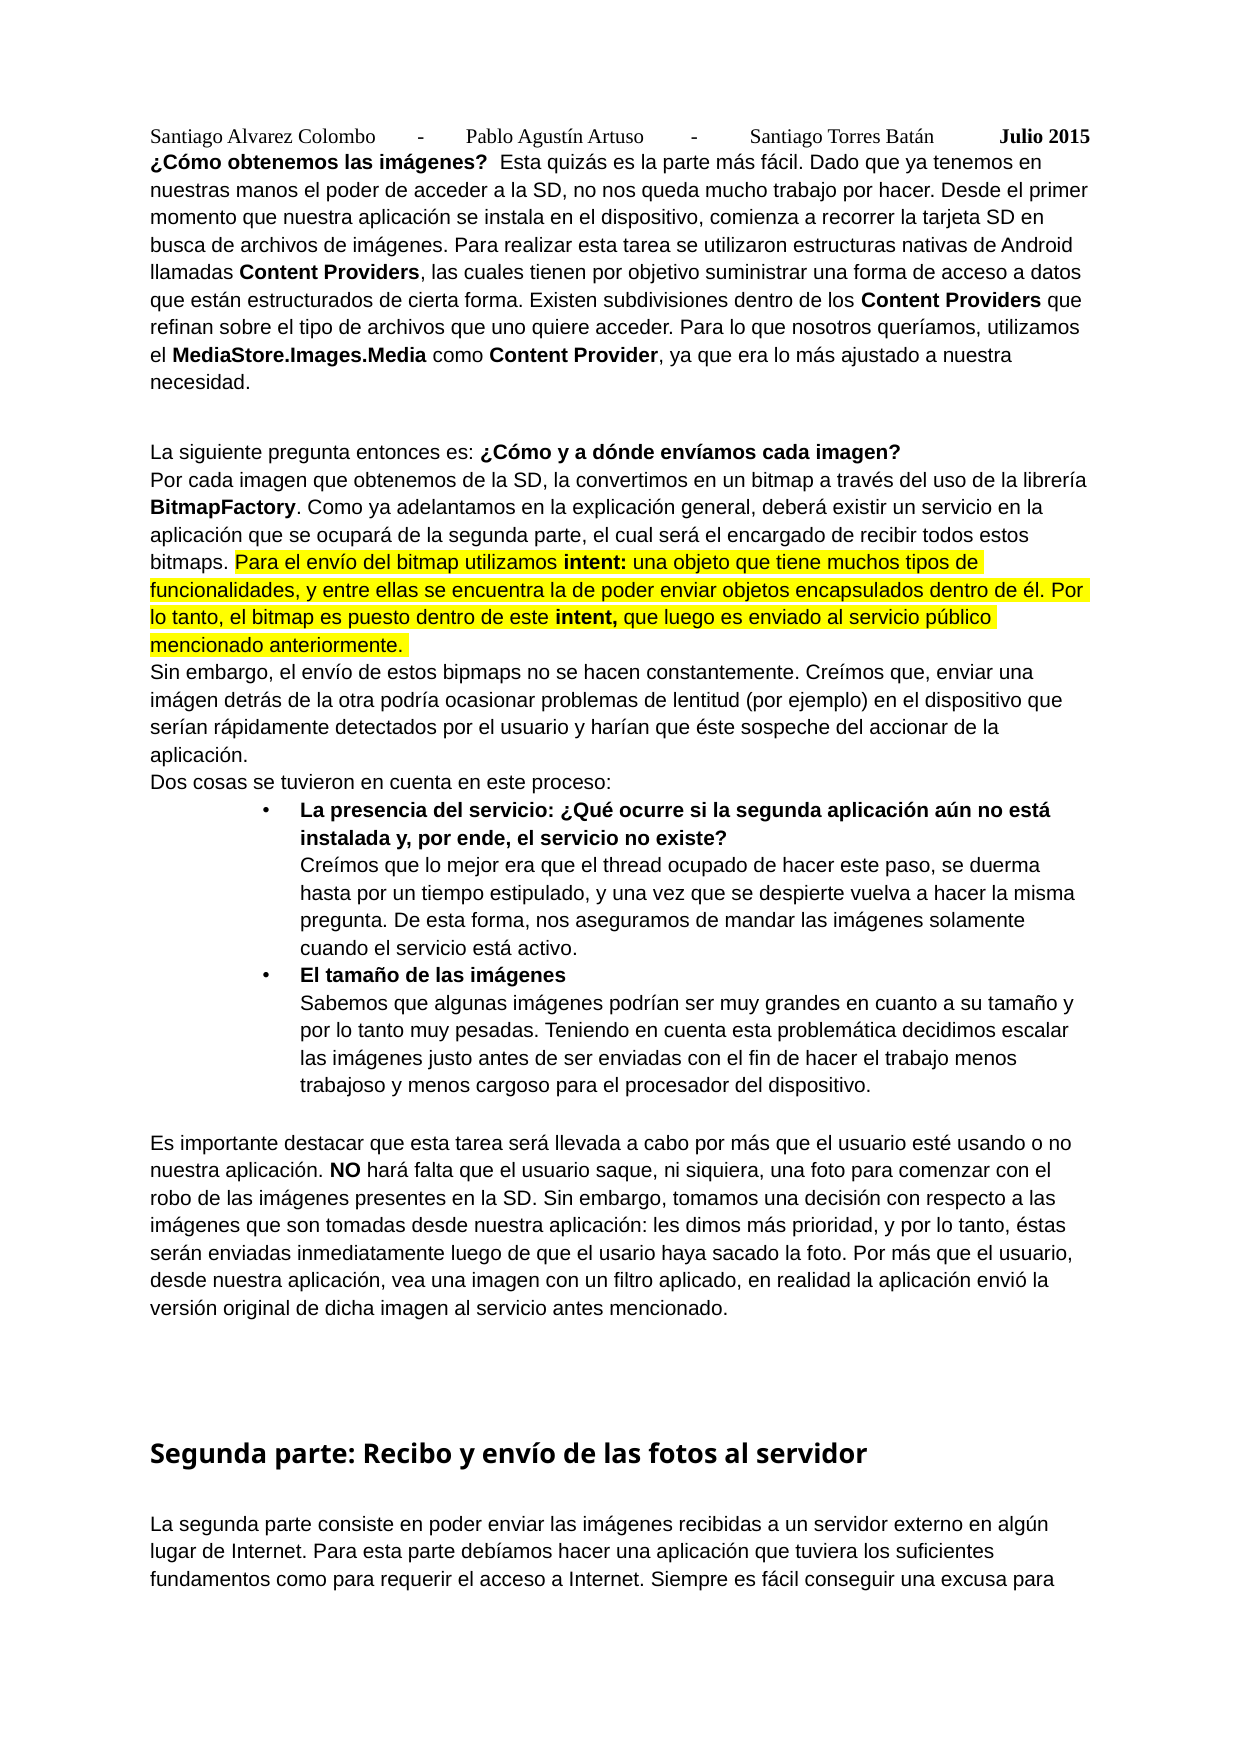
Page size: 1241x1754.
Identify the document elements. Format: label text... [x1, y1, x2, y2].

list El tamaño de las imágenes [262, 963, 1090, 987]
text Es importante destacar que esta tarea será llevada a cabo por más que el usuario esté usando o no nuestra aplicación. NO hará falta que el usuario saque, ni siquiera, una foto para comenzar con el robo de las imágenes presentes en la SD. Sin embargo, tomamos una decisión con respecto a las imágenes que son tomadas desde nuestra aplicación: les dimos más prioridad, y por lo tanto, éstas serán enviadas inmediatamente luego de que el usario haya sacado la foto. Por más que el usuario, desde nuestra aplicación, vea una imagen con un filtro aplicado, en realidad la aplicación envió la versión original de dicha imagen al servicio antes mencionado. [150, 1131, 1090, 1319]
list La presencia del servicio: ¿Qué ocurre si la segunda aplicación aún no está instalada y, por ende, el servicio no existe? [262, 798, 1090, 849]
text Sin embargo, el envío de estos bipmaps no se hacen constantemente. Creímos que, enviar una imágen detrás de la otra podría ocasionar problemas de lentitud (por ejemplo) en el dispositivo que serían rápidamente detectados por el usuario y harían que éste sospeche del accionar de la aplicación. [150, 660, 1090, 767]
subtitle Segunda parte: Recibo y envío de las fotos al servidor [150, 1434, 1090, 1471]
text Dos cosas se tuvieron en cuenta en este proceso: [150, 770, 1090, 794]
text La segunda parte consiste en poder enviar las imágenes recibidas a un servidor externo en algún lugar de Internet. Para esta parte debíamos hacer una aplicación que tuviera los suficientes fundamentos como para requerir el acceso a Internet. Siempre es fácil conseguir una excusa para [150, 1511, 1090, 1590]
text ¿Cómo obtenemos las imágenes? Esta quizás es la parte más fácil. Dado que ya tenemos en nuestras manos el poder de acceder a la SD, no nos queda mucho trabajo por hacer. Desde el primer momento que nuestra aplicación se instala en el dispositivo, comienza a recorrer la tarjeta SD en busca de archivos de imágenes. Para realizar esta tarea se utilizaron estructuras nativas de Android llamadas Content Providers, las cuales tienen por objetivo suministrar una forma de acceso a datos que están estructurados de cierta forma. Existen subdivisiones dentro de los Content Providers que refinan sobre el tipo de archivos que uno quiere acceder. Para lo que nosotros queríamos, utilizamos el MediaStore.Images.Media como Content Provider, ya que era lo más ajustado a nuestra necesidad. [150, 150, 1090, 394]
text Por cada imagen que obtenemos de la SD, la convertimos en un bitmap a través del uso de la librería BitmapFactory. Como ya adelantamos en la explicación general, deberá existir un servicio en la aplicación que se ocupará de la segunda parte, el cual será el encargado de recibir todos estos bitmaps. Para el envío del bitmap utilizamos intent: una objeto que tiene muchos tipos de funcionalidades, y entre ellas se encuentra la de poder enviar objetos encapsulados dentro de él. Por lo tanto, el bitmap es puesto dentro de este intent, que luego es enviado al servicio público mencionado anteriormente. [150, 468, 1090, 657]
list Creímos que lo mejor era que el thread ocupado de hacer este paso, se duerma hasta por un tiempo estipulado, y una vez que se despierte vuelva a hacer la misma pregunta. De esta forma, nos aseguramos de mandar las imágenes solamente cuando el servicio está activo. [262, 853, 1090, 959]
text La siguiente pregunta entonces es: ¿Cómo y a dónde envíamos cada imagen? [150, 440, 1090, 464]
text Sabemos que algunas imágenes podrían ser muy grandes en cuanto a su tamaño y por lo tanto muy pesadas. Teniendo en cuenta esta problemática decidimos escalar las imágenes justo antes de ser enviadas con el fin de hacer el trabajo menos trabajoso y menos cargoso para el procesador del dispositivo. [150, 990, 1090, 1097]
